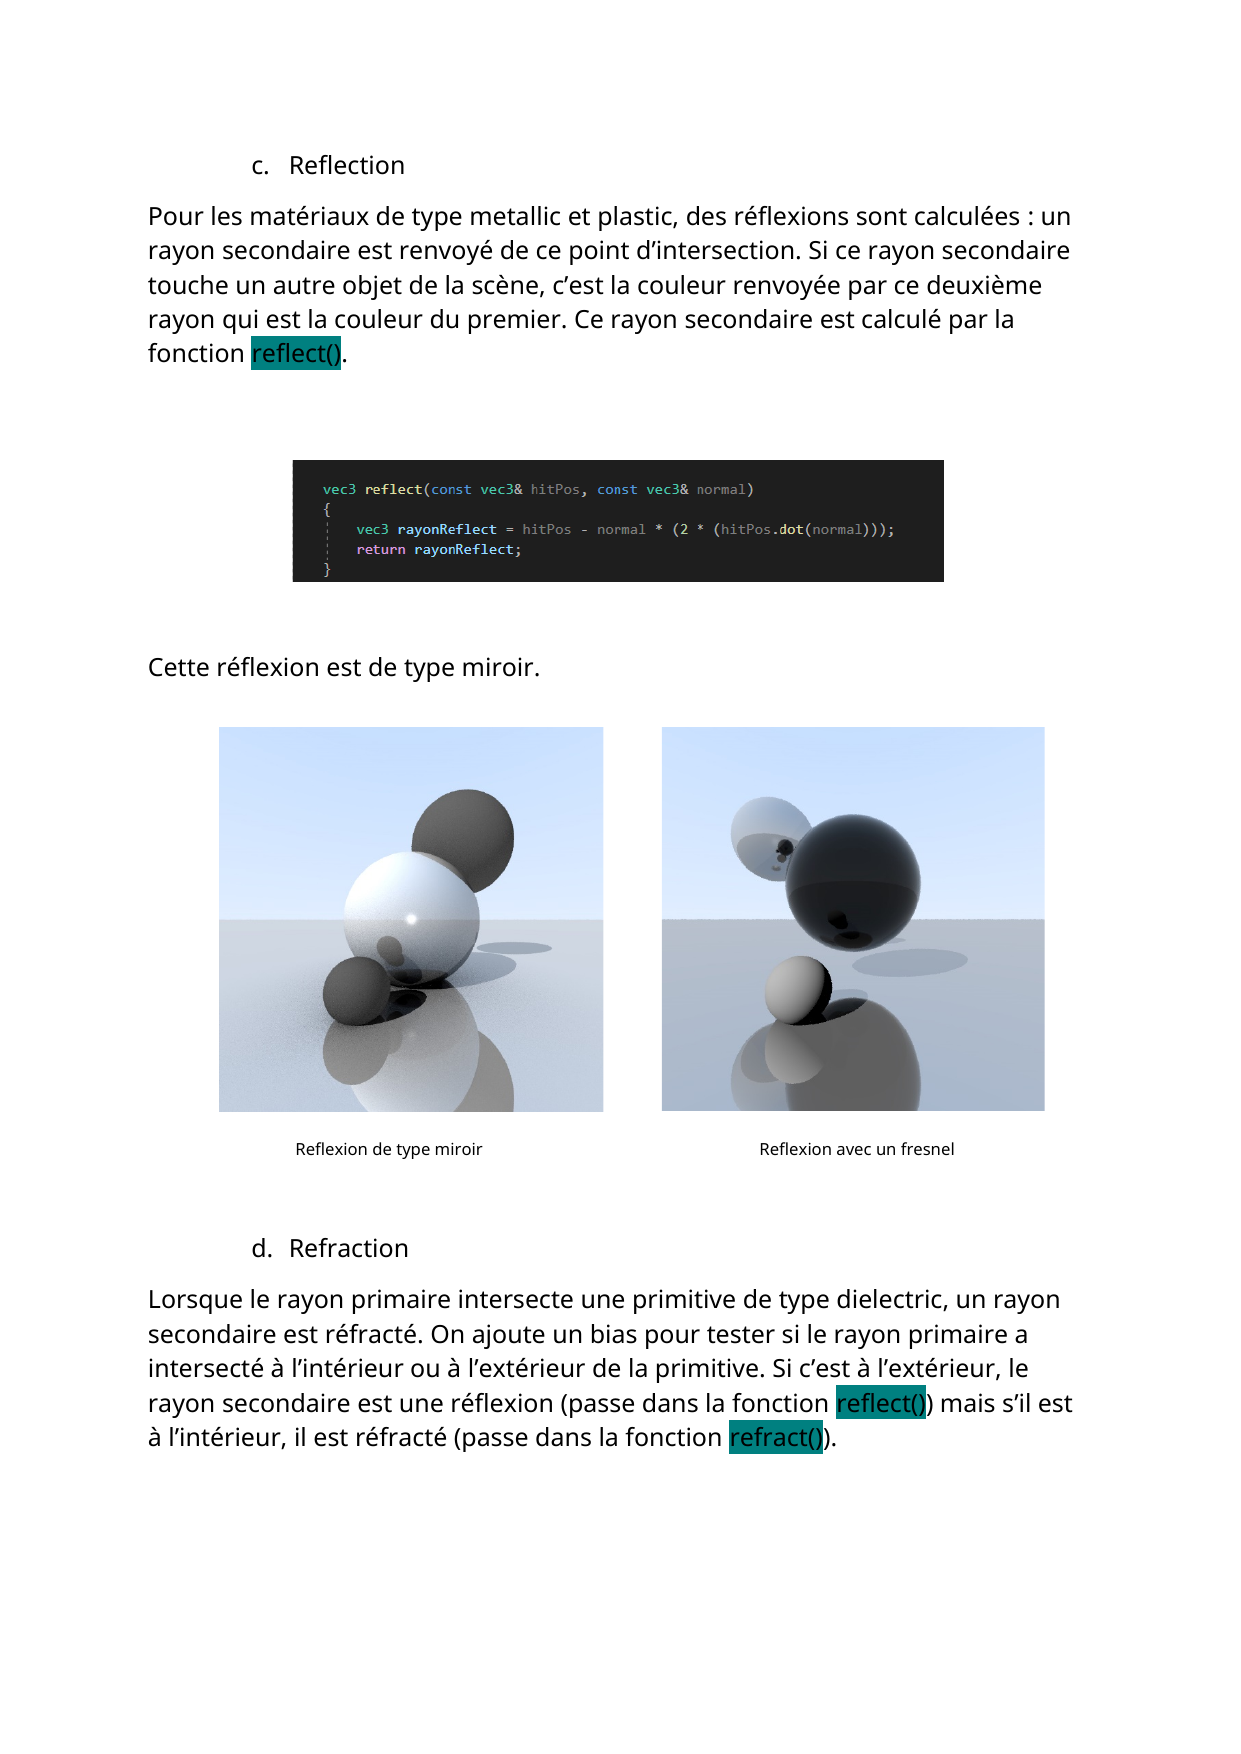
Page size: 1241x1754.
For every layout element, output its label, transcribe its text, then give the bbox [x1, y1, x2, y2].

text Lorsque le rayon primaire intersecte une primitive de type dielectric, un rayon secondaire est réfracté. On ajoute un bias pour tester si le rayon primaire a intersecté à l’intérieur ou à l’extérieur de la primitive. Si c’est à l’extérieur, le rayon secondaire est une réflexion (passe dans la fonction reflect()) mais s’il est à l’intérieur, il est réfracté (passe dans la fonction refract()). [148, 1282, 1093, 1454]
text Pour les matériaux de type metallic et plastic, des réflexions sont calculées : un rayon secondaire est renvoyé de ce point d’intersection. Si ce rayon secondaire touche un autre objet de la scène, c’est la couleur renvoyée par ce deuxième rayon qui est la couleur du premier. Ce rayon secondaire est calculé par la fonction reflect(). [148, 199, 1093, 370]
list Refraction [251, 1231, 1093, 1265]
text Reflexion de type miroir Reflexion avec un fresnel [148, 1129, 1093, 1163]
list Reflection [251, 148, 1093, 182]
text Cette réflexion est de type miroir. [148, 650, 1093, 684]
